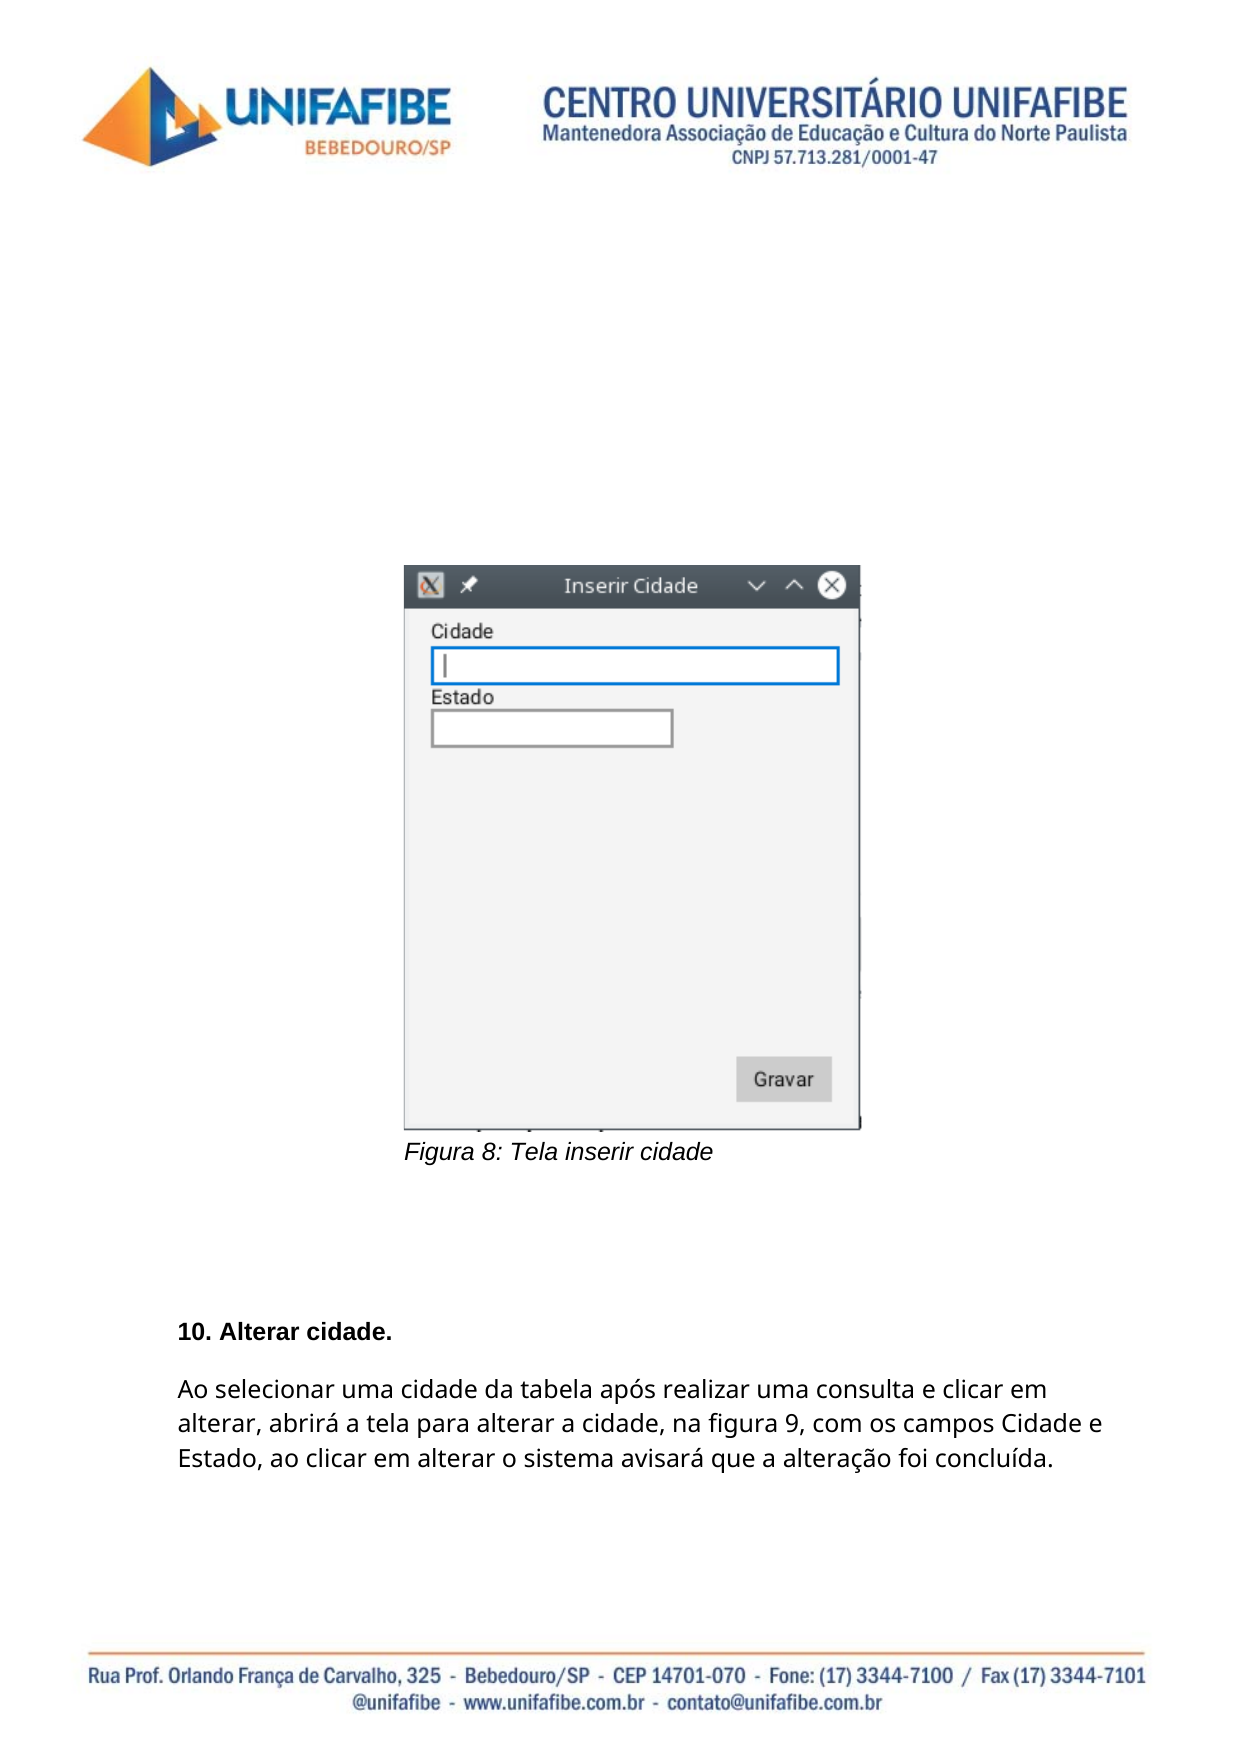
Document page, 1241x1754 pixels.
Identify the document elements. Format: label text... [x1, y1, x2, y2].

subtitle 10. Alterar cidade. [177, 1316, 1122, 1345]
text Ao selecionar uma cidade da tabela após realizar uma consulta e clicar em alterar, abrirá a tela para alterar a cidade, na figura 9, com os campos Cidade e Estado, ao clicar em alterar o sistema avisará que a alteração foi concluída. [177, 1372, 1122, 1474]
picture [87, 55, 1148, 187]
picture [403, 565, 862, 1132]
text Figura 8: Tela inserir cidade [404, 1132, 862, 1165]
picture [74, 1612, 1164, 1740]
